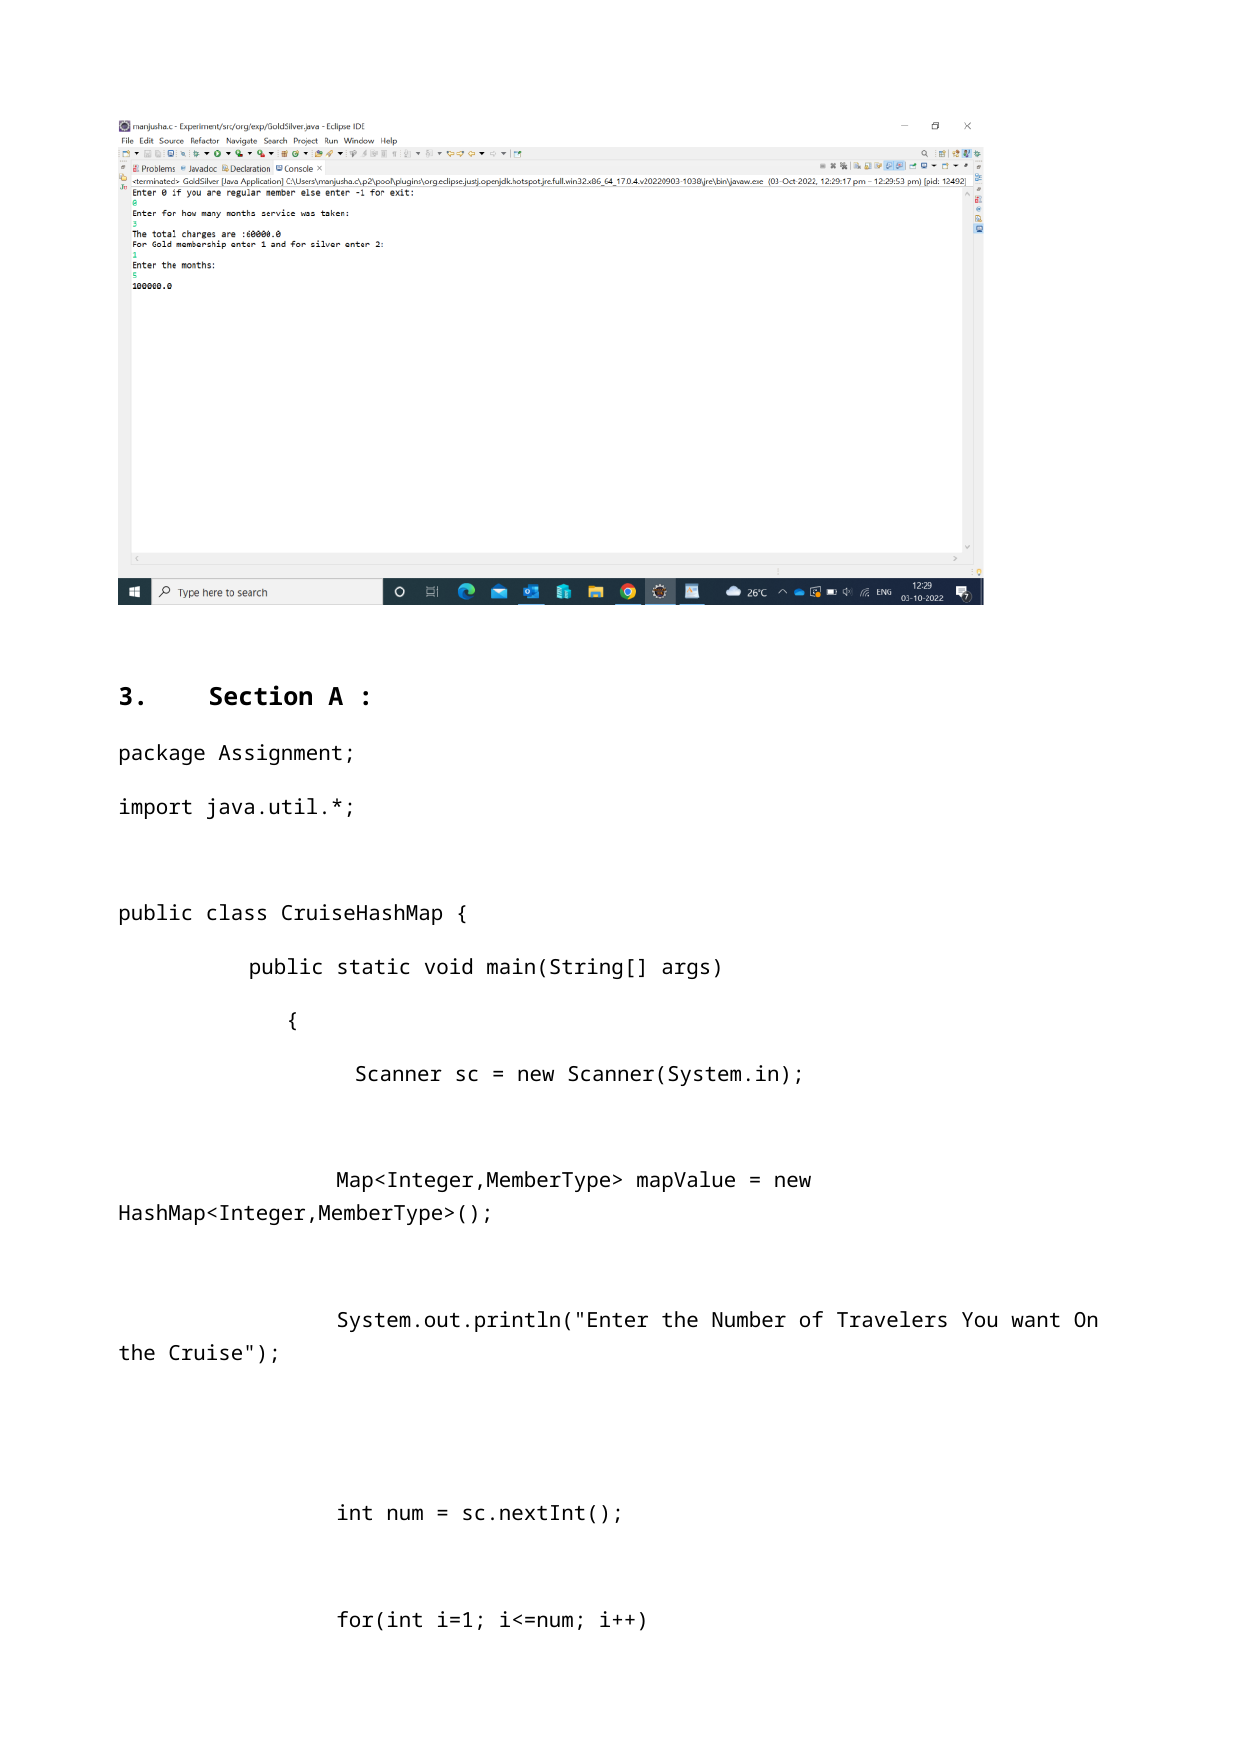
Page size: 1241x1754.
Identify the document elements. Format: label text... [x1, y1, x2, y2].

text { [118, 1005, 1122, 1034]
text package Assignment; [118, 738, 1122, 767]
text import java.util.*; [118, 792, 1122, 820]
text System.out.println("Enter the Number of Travelers You want On the Cruise"); [118, 1305, 1122, 1366]
text int num = sc.nextInt(); [118, 1498, 1122, 1526]
text 3. Section A : [118, 678, 1122, 712]
text Map<Integer,MemberType> mapValue = new HashMap<Integer,MemberType>(); [118, 1166, 1122, 1227]
text for(int i=1; i<=num; i++) [118, 1605, 1122, 1633]
text Scanner sc = new Scanner(System.in); [118, 1059, 1122, 1087]
text public static void main(String[] args) [118, 952, 1122, 980]
text public class CruiseHashMap { [118, 898, 1122, 927]
